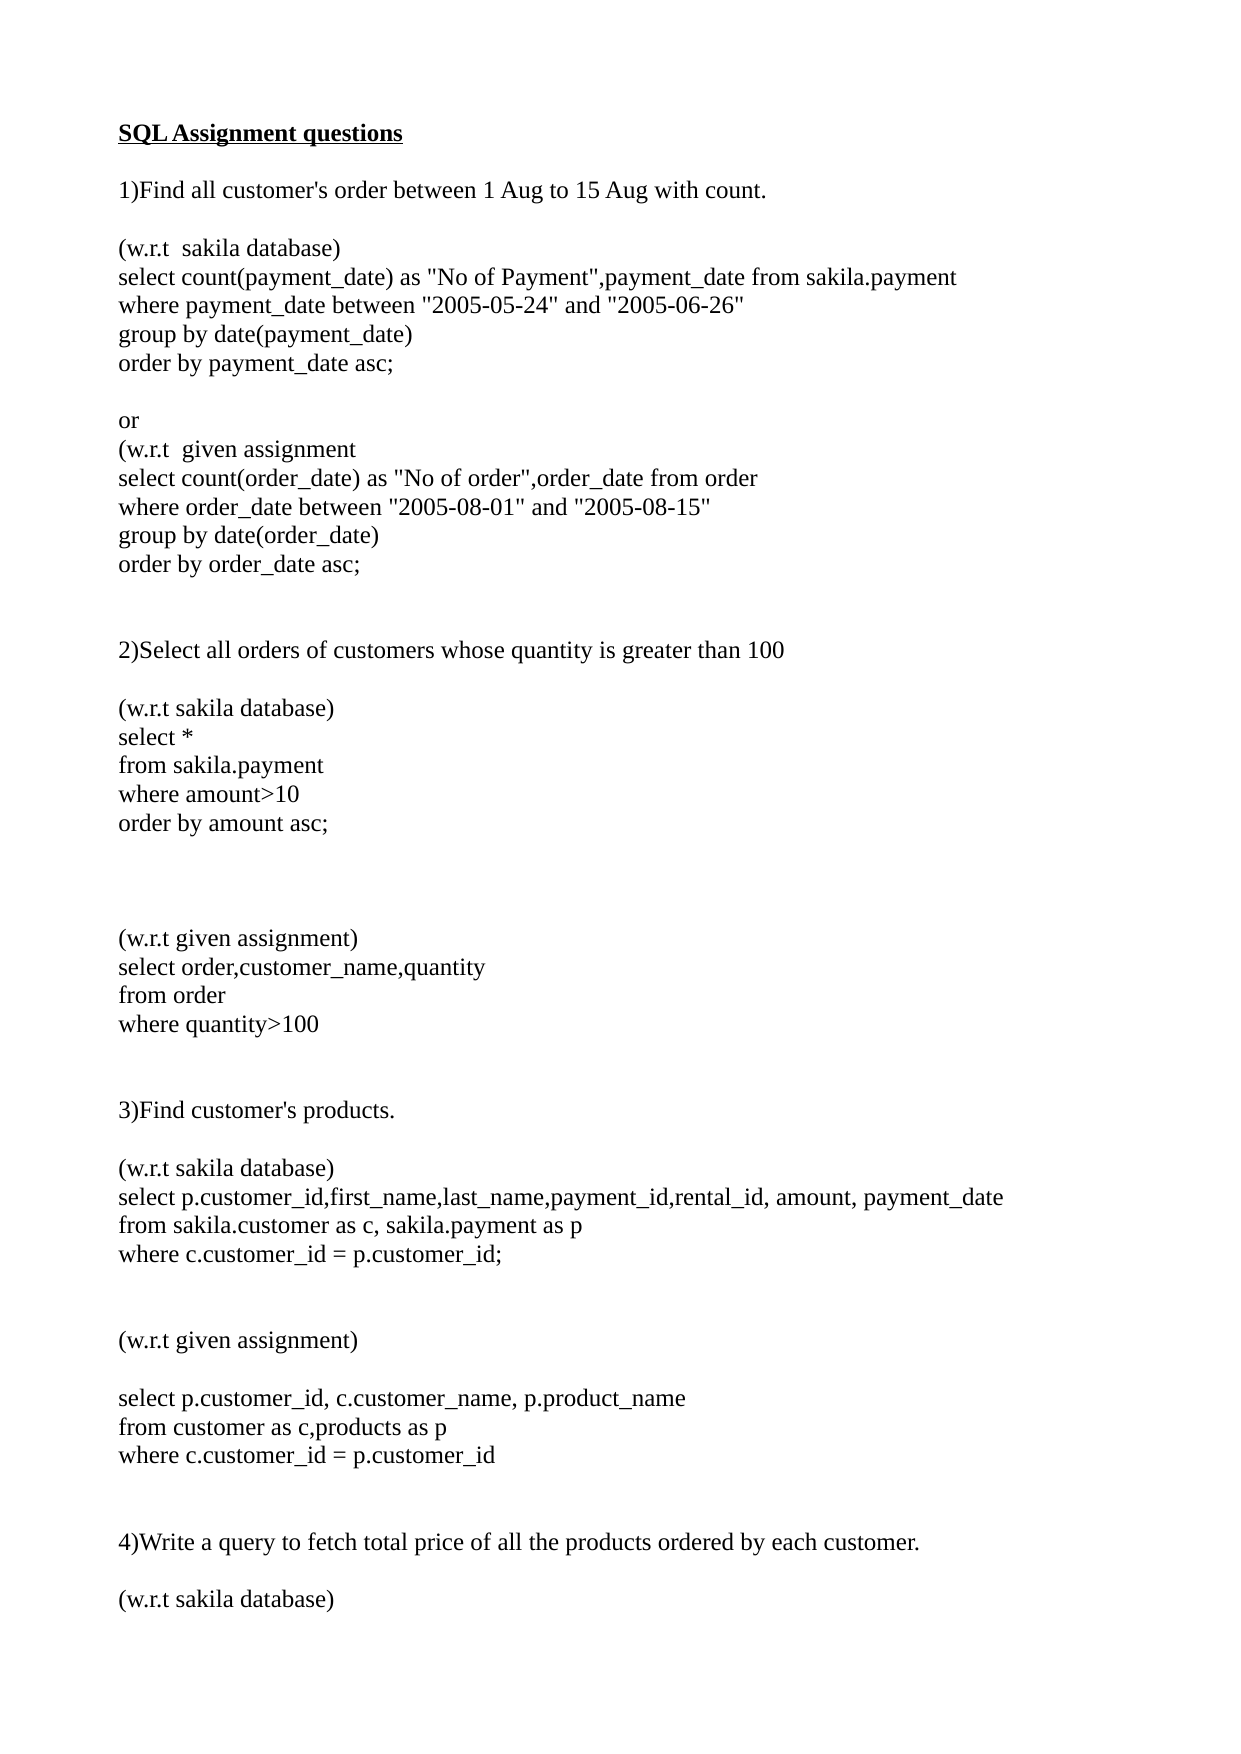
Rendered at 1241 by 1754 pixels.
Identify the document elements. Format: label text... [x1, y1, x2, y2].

text select * [118, 722, 1122, 751]
text (w.r.t given assignment) [118, 1326, 1122, 1354]
text where c.customer_id = p.customer_id; [118, 1239, 1122, 1268]
text select count(payment_date) as "No of Payment",payment_date from sakila.payment [118, 262, 1122, 291]
text order by payment_date asc; [118, 348, 1122, 377]
text where order_date between "2005-08-01" and "2005-08-15" [118, 492, 1122, 521]
text select count(order_date) as "No of order",order_date from order [118, 463, 1122, 492]
text where c.customer_id = p.customer_id [118, 1441, 1122, 1469]
text where quantity>100 [118, 1009, 1122, 1038]
text (w.r.t given assignment [118, 434, 1122, 463]
text (w.r.t sakila database) [118, 693, 1122, 722]
text from customer as c,products as p [118, 1412, 1122, 1441]
text order by amount asc; [118, 808, 1122, 837]
text select order,customer_name,quantity [118, 952, 1122, 981]
text where payment_date between "2005-05-24" and "2005-06-26" [118, 291, 1122, 319]
text select p.customer_id, c.customer_name, p.product_name [118, 1383, 1122, 1412]
text 1)Find all customer's order between 1 Aug to 15 Aug with count. [118, 176, 1122, 204]
text (w.r.t sakila database) [118, 1584, 1122, 1613]
text (w.r.t given assignment) [118, 923, 1122, 952]
text group by date(payment_date) [118, 319, 1122, 348]
text or [118, 406, 1122, 434]
text where amount>10 [118, 779, 1122, 808]
text group by date(order_date) [118, 521, 1122, 549]
text SQL Assignment questions [118, 118, 1122, 147]
text select p.customer_id,first_name,last_name,payment_id,rental_id, amount, payment_date [118, 1182, 1122, 1211]
text from sakila.payment [118, 751, 1122, 779]
text 2)Select all orders of customers whose quantity is greater than 100 [118, 636, 1122, 664]
text 3)Find customer's products. [118, 1096, 1122, 1124]
text (w.r.t sakila database) [118, 233, 1122, 262]
text 4)Write a query to fetch total price of all the products ordered by each customer. [118, 1527, 1122, 1556]
text from sakila.customer as c, sakila.payment as p [118, 1211, 1122, 1239]
text order by order_date asc; [118, 549, 1122, 578]
text (w.r.t sakila database) [118, 1153, 1122, 1182]
text from order [118, 981, 1122, 1009]
